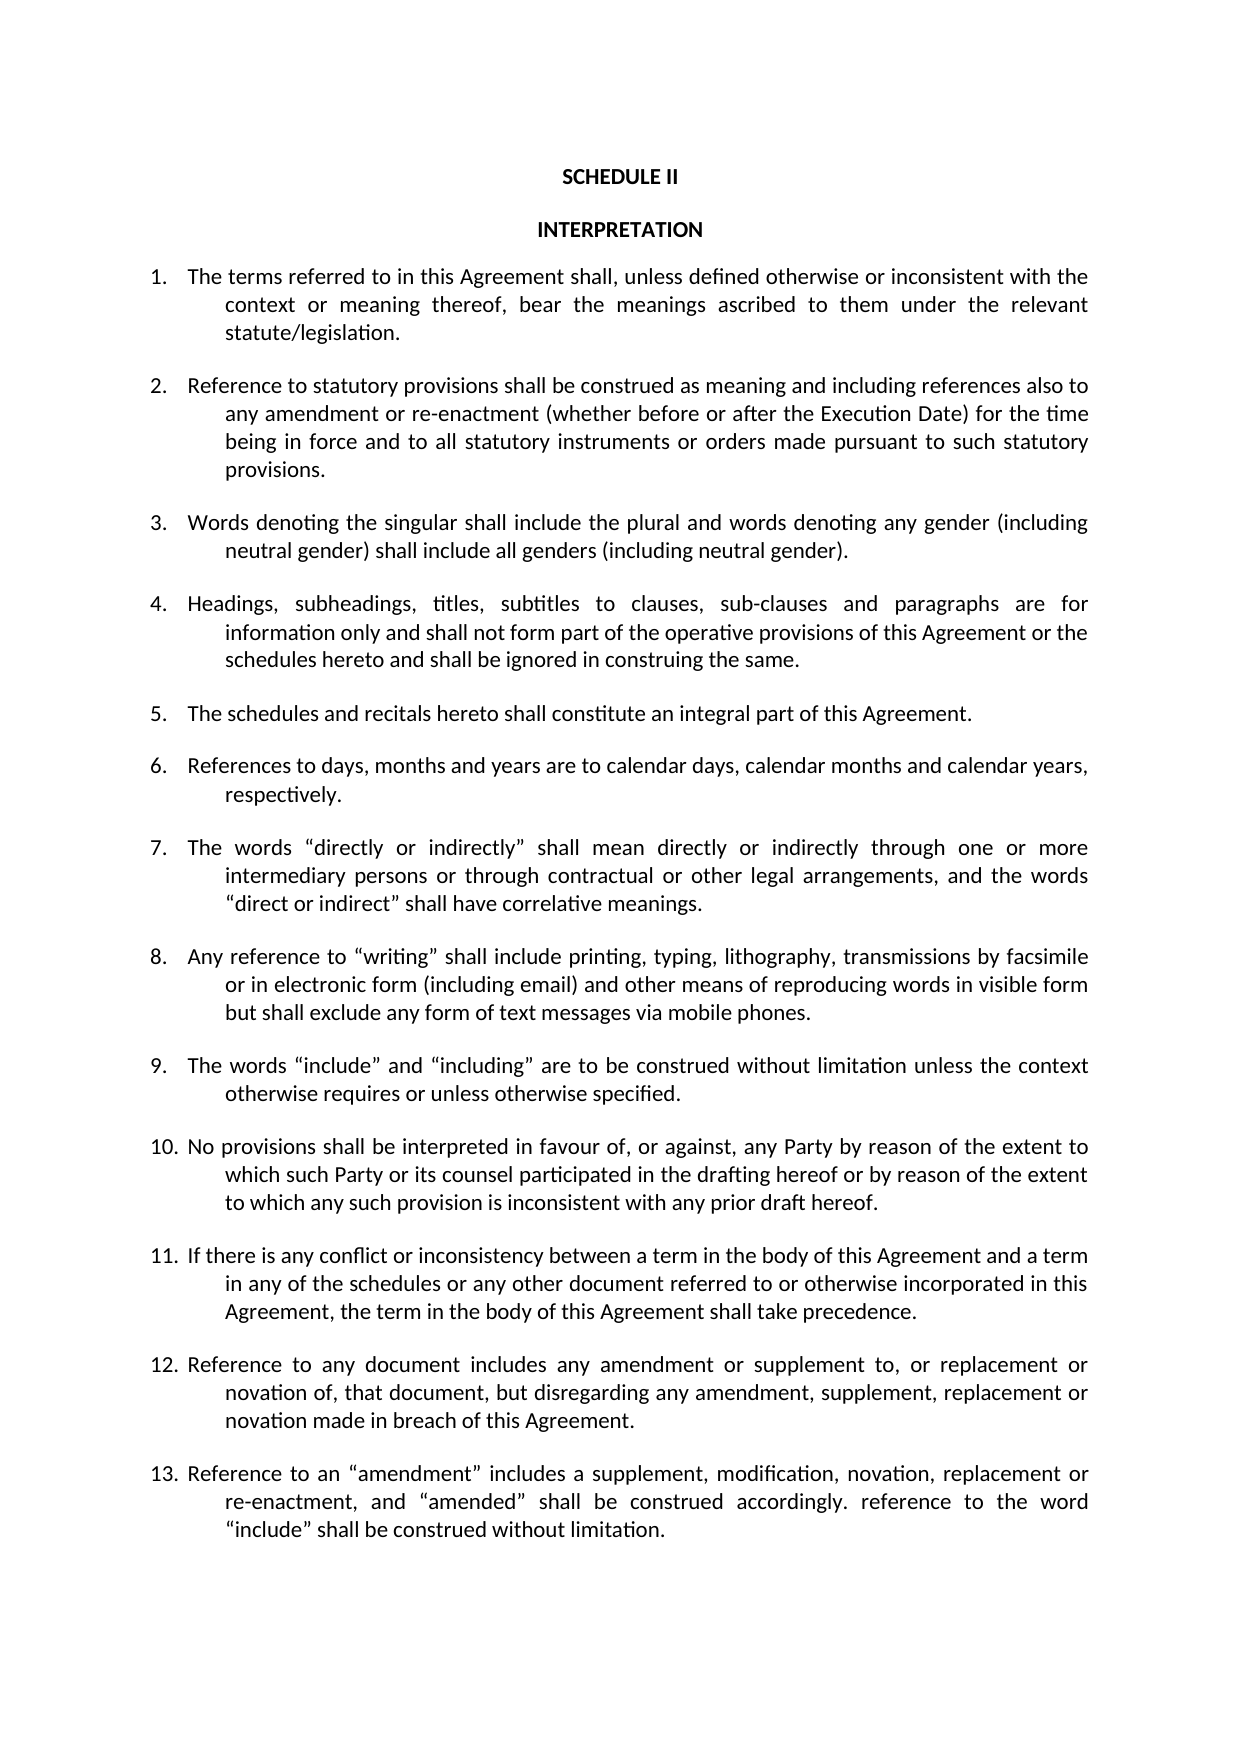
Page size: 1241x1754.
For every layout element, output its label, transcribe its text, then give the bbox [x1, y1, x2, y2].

subtitle Reference to statutory provisions shall be construed as meaning and including references also to any amendment or re-enactment (whether before or after the Execution Date) for the time being in force and to all statutory instruments or orders made pursuant to such statutory provisions. [150, 371, 1090, 483]
subtitle The schedules and recitals hereto shall constitute an integral part of this Agreement. [150, 699, 1090, 727]
text INTERPRETATION [150, 216, 1090, 243]
subtitle Headings, subheadings, titles, subtitles to clauses, sub-clauses and paragraphs are for information only and shall not form part of the operative provisions of this Agreement or the schedules hereto and shall be ignored in construing the same. [150, 589, 1090, 674]
subtitle Reference to an “amendment” includes a supplement, modification, novation, replacement or re-enactment, and “amended” shall be construed accordingly. reference to the word “include” shall be construed without limitation. [150, 1459, 1090, 1543]
subtitle Any reference to “writing” shall include printing, typing, lithography, transmissions by facsimile or in electronic form (including email) and other means of reproducing words in visible form but shall exclude any form of text messages via mobile phones. [150, 942, 1090, 1026]
subtitle Words denoting the singular shall include the plural and words denoting any gender (including neutral gender) shall include all genders (including neutral gender). [150, 508, 1090, 564]
subtitle The terms referred to in this Agreement shall, unless defined otherwise or inconsistent with the context or meaning thereof, bear the meanings ascribed to them under the relevant statute/legislation. [150, 262, 1090, 346]
subtitle References to days, months and years are to calendar days, calendar months and calendar years, respectively. [150, 752, 1090, 808]
subtitle Reference to any document includes any amendment or supplement to, or replacement or novation of, that document, but disregarding any amendment, supplement, replacement or novation made in breach of this Agreement. [150, 1350, 1090, 1434]
subtitle The words “directly or indirectly” shall mean directly or indirectly through one or more intermediary persons or through contractual or other legal arrangements, and the words “direct or indirect” shall have correlative meanings. [150, 833, 1090, 917]
subtitle No provisions shall be interpreted in favour of, or against, any Party by reason of the extent to which such Party or its counsel participated in the drafting hereof or by reason of the extent to which any such provision is inconsistent with any prior draft hereof. [150, 1132, 1090, 1216]
subtitle The words “include” and “including” are to be construed without limitation unless the context otherwise requires or unless otherwise specified. [150, 1051, 1090, 1107]
subtitle SCHEDULE II [150, 162, 1090, 191]
subtitle If there is any conflict or inconsistency between a term in the body of this Agreement and a term in any of the schedules or any other document referred to or otherwise incorporated in this Agreement, the term in the body of this Agreement shall take precedence. [150, 1241, 1090, 1325]
